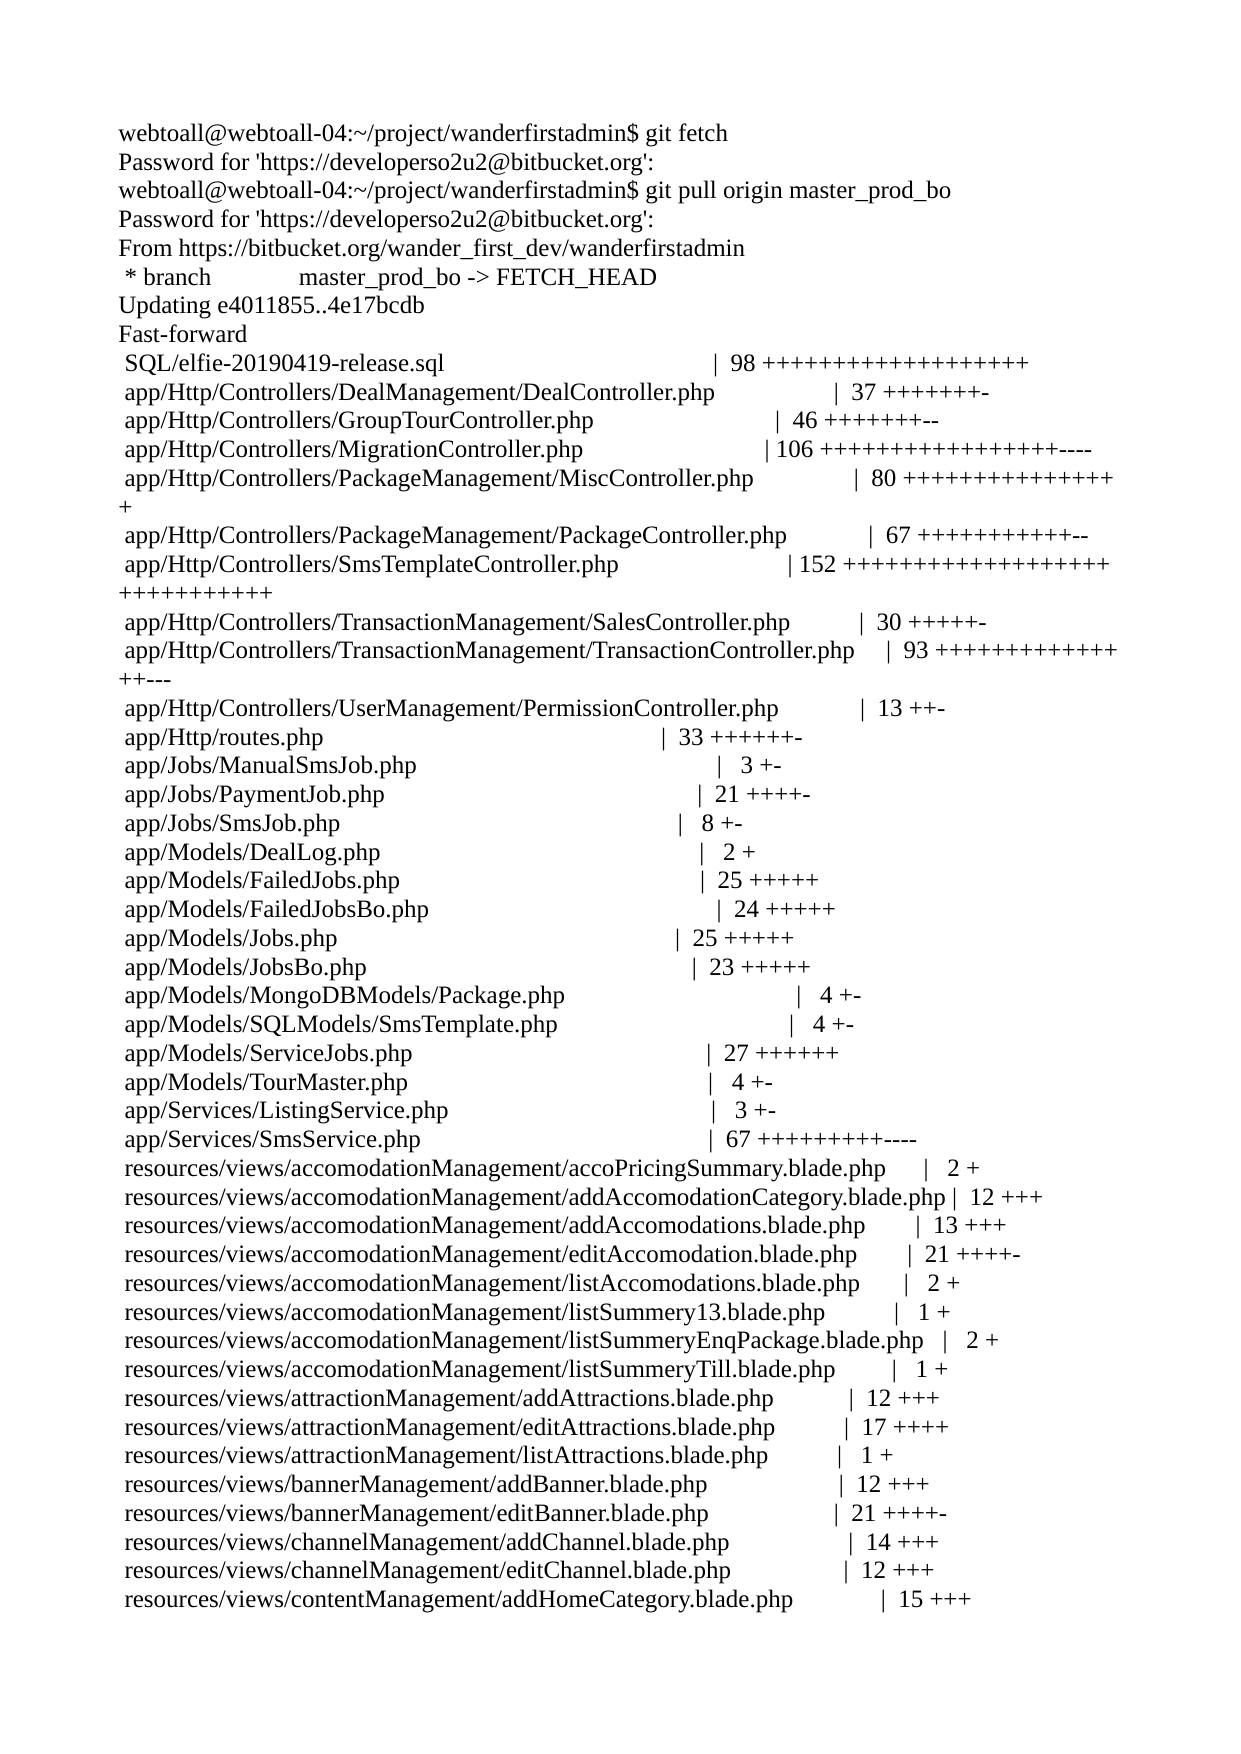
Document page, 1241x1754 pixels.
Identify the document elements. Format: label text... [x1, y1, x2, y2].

text app/Http/Controllers/SmsTemplateController.php | 152 ++++++++++++++++++++++++++++++ [118, 549, 1122, 607]
text app/Http/Controllers/DealManagement/DealController.php | 37 +++++++- [118, 377, 1122, 406]
text app/Models/JobsBo.php | 23 +++++ [118, 952, 1122, 981]
text SQL/elfie-20190419-release.sql | 98 +++++++++++++++++++ [118, 348, 1122, 377]
text app/Services/SmsService.php | 67 +++++++++---- [118, 1124, 1122, 1153]
text webtoall@webtoall-04:~/project/wanderfirstadmin$ git pull origin master_prod_bo [118, 176, 1122, 204]
text Password for 'https://developerso2u2@bitbucket.org': [118, 147, 1122, 176]
text resources/views/accomodationManagement/listAccomodations.blade.php | 2 + [118, 1268, 1122, 1297]
text app/Models/FailedJobsBo.php | 24 +++++ [118, 894, 1122, 923]
text app/Models/Jobs.php | 25 +++++ [118, 923, 1122, 952]
text webtoall@webtoall-04:~/project/wanderfirstadmin$ git fetch [118, 118, 1122, 147]
text app/Http/routes.php | 33 ++++++- [118, 722, 1122, 751]
text resources/views/accomodationManagement/editAccomodation.blade.php | 21 ++++- [118, 1239, 1122, 1268]
text app/Jobs/PaymentJob.php | 21 ++++- [118, 779, 1122, 808]
text app/Jobs/ManualSmsJob.php | 3 +- [118, 751, 1122, 779]
text app/Models/ServiceJobs.php | 27 ++++++ [118, 1038, 1122, 1067]
text app/Http/Controllers/PackageManagement/MiscController.php | 80 ++++++++++++++++ [118, 463, 1122, 521]
text resources/views/attractionManagement/addAttractions.blade.php | 12 +++ [118, 1383, 1122, 1412]
text app/Models/FailedJobs.php | 25 +++++ [118, 866, 1122, 894]
text app/Models/TourMaster.php | 4 +- [118, 1067, 1122, 1096]
text app/Jobs/SmsJob.php | 8 +- [118, 808, 1122, 837]
text app/Services/ListingService.php | 3 +- [118, 1096, 1122, 1124]
text * branch master_prod_bo -> FETCH_HEAD [118, 262, 1122, 291]
text resources/views/contentManagement/addHomeCategory.blade.php | 15 +++ [118, 1584, 1122, 1613]
text resources/views/channelManagement/editChannel.blade.php | 12 +++ [118, 1556, 1122, 1584]
text app/Http/Controllers/MigrationController.php | 106 +++++++++++++++++---- [118, 434, 1122, 463]
text app/Http/Controllers/TransactionManagement/TransactionController.php | 93 +++++++++++++++--- [118, 636, 1122, 693]
text resources/views/accomodationManagement/addAccomodations.blade.php | 13 +++ [118, 1211, 1122, 1239]
text resources/views/attractionManagement/listAttractions.blade.php | 1 + [118, 1441, 1122, 1469]
text app/Models/DealLog.php | 2 + [118, 837, 1122, 866]
text app/Http/Controllers/TransactionManagement/SalesController.php | 30 +++++- [118, 607, 1122, 636]
text resources/views/accomodationManagement/accoPricingSummary.blade.php | 2 + [118, 1153, 1122, 1182]
text resources/views/accomodationManagement/addAccomodationCategory.blade.php | 12 +++ [118, 1182, 1122, 1211]
text Updating e4011855..4e17bcdb [118, 291, 1122, 319]
text resources/views/accomodationManagement/listSummery13.blade.php | 1 + [118, 1297, 1122, 1326]
text resources/views/channelManagement/addChannel.blade.php | 14 +++ [118, 1527, 1122, 1556]
text resources/views/attractionManagement/editAttractions.blade.php | 17 ++++ [118, 1412, 1122, 1441]
text Fast-forward [118, 319, 1122, 348]
text resources/views/bannerManagement/addBanner.blade.php | 12 +++ [118, 1469, 1122, 1498]
text app/Models/MongoDBModels/Package.php | 4 +- [118, 981, 1122, 1009]
text app/Models/SQLModels/SmsTemplate.php | 4 +- [118, 1009, 1122, 1038]
text app/Http/Controllers/GroupTourController.php | 46 +++++++-- [118, 406, 1122, 434]
text From https://bitbucket.org/wander_first_dev/wanderfirstadmin [118, 233, 1122, 262]
text app/Http/Controllers/PackageManagement/PackageController.php | 67 +++++++++++-- [118, 521, 1122, 549]
text resources/views/accomodationManagement/listSummeryEnqPackage.blade.php | 2 + [118, 1326, 1122, 1354]
text app/Http/Controllers/UserManagement/PermissionController.php | 13 ++- [118, 693, 1122, 722]
text resources/views/accomodationManagement/listSummeryTill.blade.php | 1 + [118, 1354, 1122, 1383]
text Password for 'https://developerso2u2@bitbucket.org': [118, 204, 1122, 233]
text resources/views/bannerManagement/editBanner.blade.php | 21 ++++- [118, 1498, 1122, 1527]
